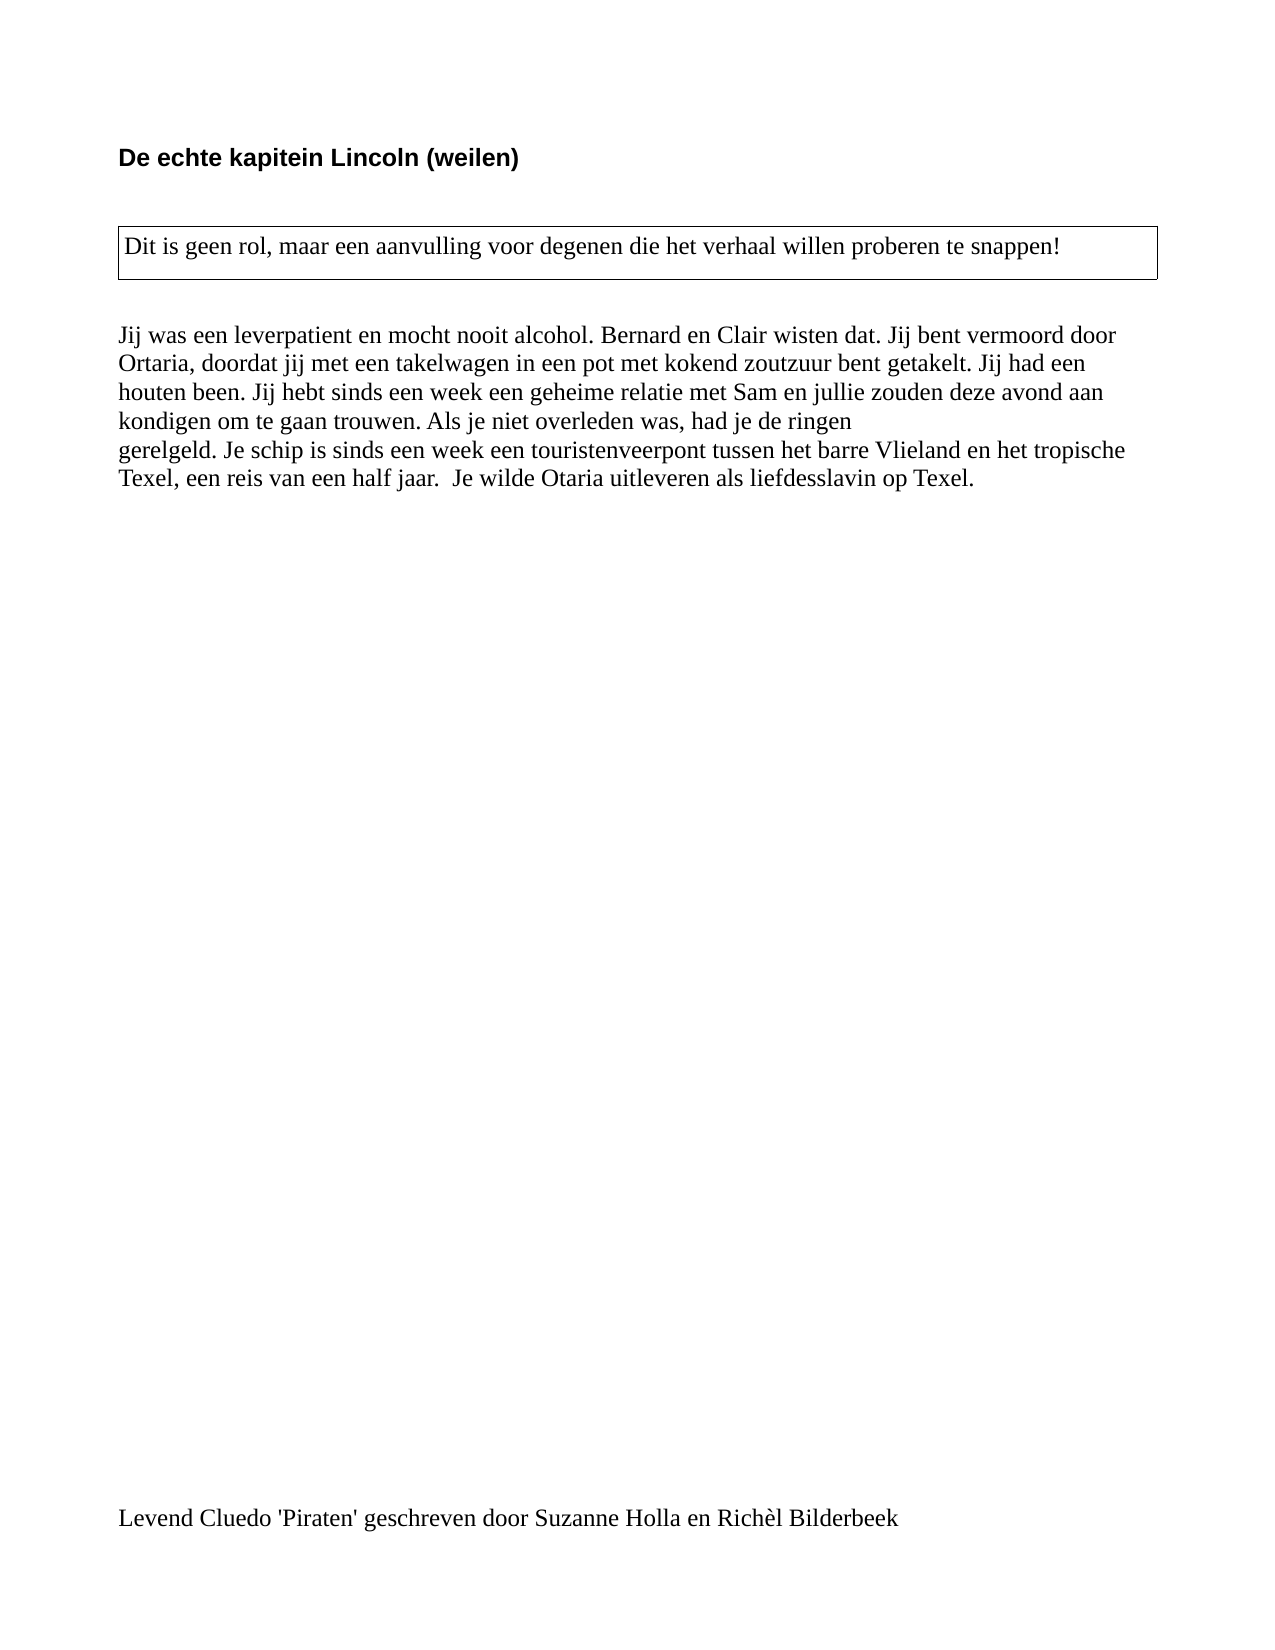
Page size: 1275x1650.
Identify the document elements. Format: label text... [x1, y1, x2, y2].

table_header Dit is geen rol, maar een aanvulling voor degenen die het verhaal willen proberen te snappen! [119, 227, 1157, 278]
text gerelgeld. Je schip is sinds een week een touristenveerpont tussen het barre Vlieland en het tropische Texel, een reis van een half jaar. Je wilde Otaria uitleveren als liefdesslavin op Texel. [118, 435, 1157, 492]
text Jij was een leverpatient en mocht nooit alcohol. Bernard en Clair wisten dat. Jij bent vermoord door Ortaria, doordat jij met een takelwagen in een pot met kokend zoutzuur bent getakelt. Jij had een houten been. Jij hebt sinds een week een geheime relatie met Sam en jullie zouden deze avond aan kondigen om te gaan trouwen. Als je niet overleden was, had je de ringen [118, 320, 1157, 435]
subtitle De echte kapitein Lincoln (weilen) [118, 143, 1157, 172]
